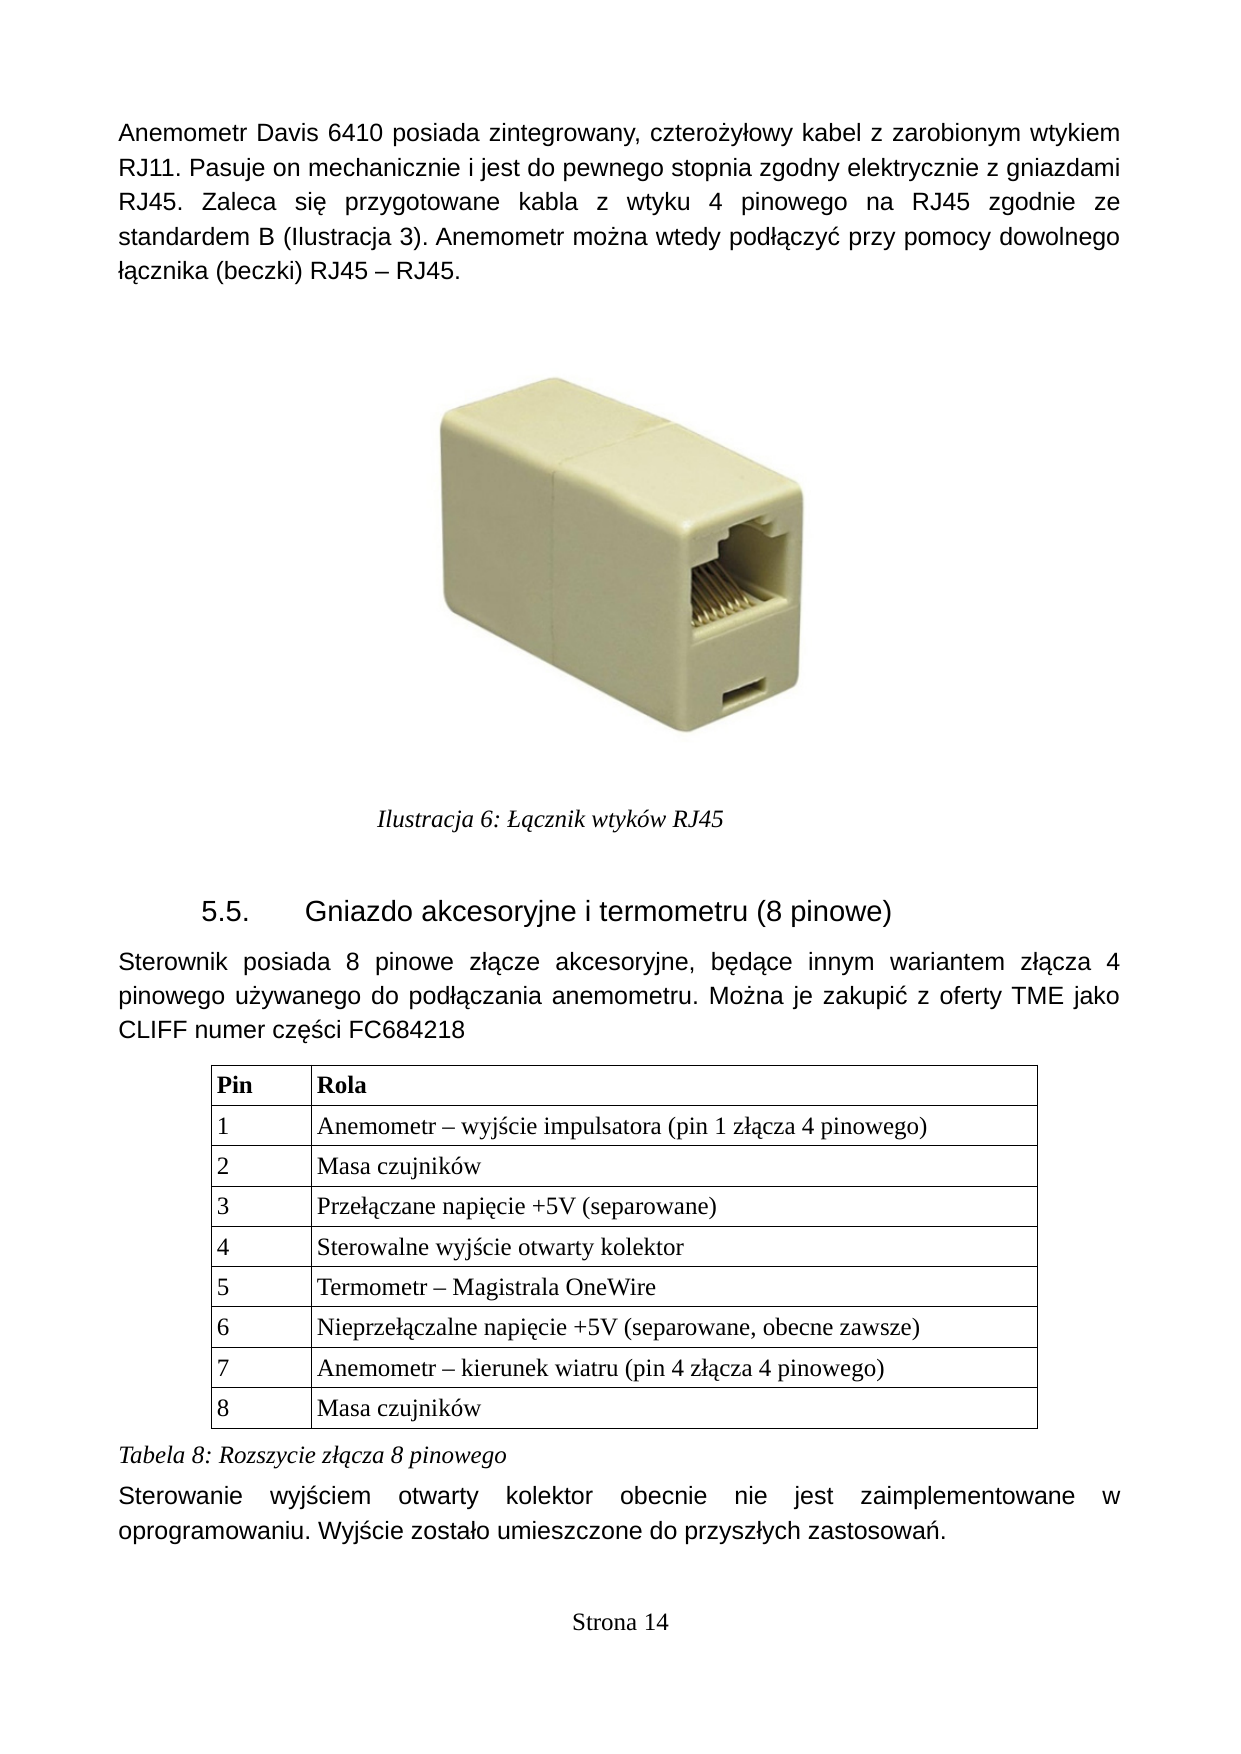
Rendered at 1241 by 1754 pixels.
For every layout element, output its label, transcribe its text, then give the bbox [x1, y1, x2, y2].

table_cell Anemometr – kierunek wiatru (pin 4 złącza 4 pinowego) [312, 1348, 1037, 1387]
picture [376, 317, 864, 805]
table_cell 7 [212, 1348, 311, 1387]
table_cell 3 [212, 1187, 311, 1226]
table_cell Masa czujników [312, 1146, 1037, 1186]
table_cell 4 [212, 1227, 311, 1266]
list Gniazdo akcesoryjne i termometru (8 pinowe) [193, 894, 1122, 927]
table_cell 8 [212, 1388, 311, 1427]
table_cell Sterowalne wyjście otwarty kolektor [312, 1227, 1037, 1266]
table_cell 2 [212, 1146, 311, 1186]
text Ilustracja 6: Łącznik wtyków RJ45 [377, 805, 863, 833]
text Anemometr Davis 6410 posiada zintegrowany, czterożyłowy kabel z zarobionym wtykiem RJ11. Pasuje on mechanicznie i jest do pewnego stopnia zgodny elektrycznie z gniazdami RJ45. Zaleca się przygotowane kabla z wtyku 4 pinowego na RJ45 zgodnie ze standardem B (Ilustracja 3). Anemometr można wtedy podłączyć przy pomocy dowolnego łącznika (beczki) RJ45 – RJ45. [118, 118, 1122, 285]
table_header Pin [212, 1066, 311, 1105]
table_cell Przełączane napięcie +5V (separowane) [312, 1187, 1037, 1226]
table_header Rola [312, 1066, 1037, 1105]
table_cell Nieprzełączalne napięcie +5V (separowane, obecne zawsze) [312, 1307, 1037, 1347]
table_cell Masa czujników [312, 1388, 1037, 1427]
table_cell Anemometr – wyjście impulsatora (pin 1 złącza 4 pinowego) [312, 1106, 1037, 1145]
text Tabela 8: Rozszycie złącza 8 pinowego [118, 1440, 1122, 1469]
list Sterownik posiada 8 pinowe złącze akcesoryjne, będące innym wariantem złącza 4 pinowego używanego do podłączania anemometru. Można je zakupić z oferty TME jako CLIFF numer części FC684218 [118, 947, 1122, 1044]
table_cell 5 [212, 1267, 311, 1306]
table_cell Termometr – Magistrala OneWire [312, 1267, 1037, 1306]
text Sterowanie wyjściem otwarty kolektor obecnie nie jest zaimplementowane w oprogramowaniu. Wyjście zostało umieszczone do przyszłych zastosowań. [118, 1481, 1122, 1544]
table_cell 1 [212, 1106, 311, 1145]
table_cell 6 [212, 1307, 311, 1347]
